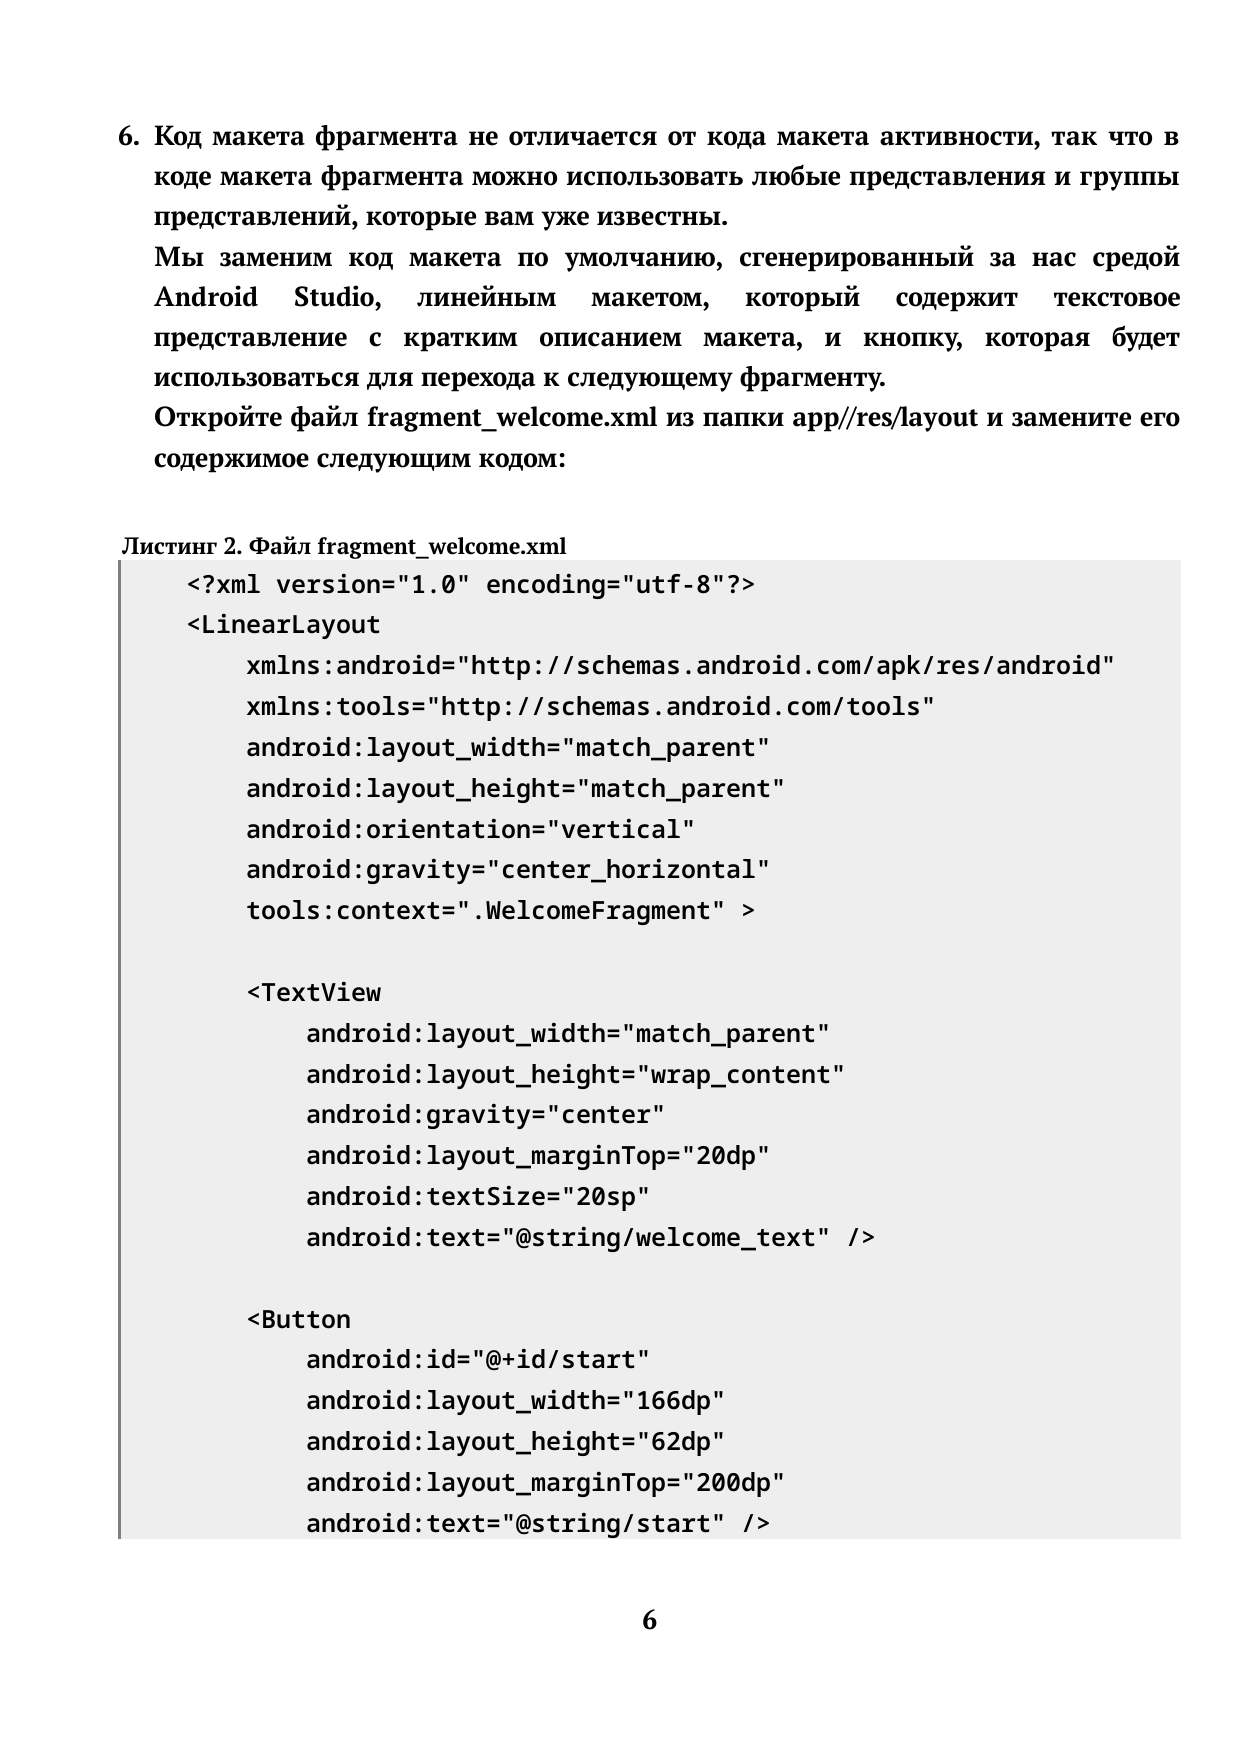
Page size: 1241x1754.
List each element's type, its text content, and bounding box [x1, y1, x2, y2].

text <TextView [121, 969, 1181, 1009]
text android:layout_height="wrap_content" [121, 1050, 1181, 1090]
text android:layout_height="match_parent" [121, 764, 1181, 804]
text android:layout_width="match_parent" [121, 1009, 1181, 1049]
text <LinearLayout [121, 601, 1181, 641]
text android:layout_width="match_parent" [121, 724, 1181, 764]
text <Button [121, 1295, 1181, 1335]
text android:textSize="20sp" [121, 1173, 1181, 1213]
text android:gravity="center_horizontal" [121, 846, 1181, 886]
text xmlns:tools="http://schemas.android.com/tools" [121, 683, 1181, 723]
text android:layout_width="166dp" [121, 1377, 1181, 1417]
text android:layout_height="62dp" [121, 1418, 1181, 1458]
text android:text="@string/welcome_text" /> [121, 1214, 1181, 1254]
text Листинг 2. Файл fragment_welcome.xml [121, 531, 1189, 560]
text android:orientation="vertical" [121, 805, 1181, 845]
list Код макета фрагмента не отличается от кода макета активности, так что в коде макета фрагмента можно использовать любые представления и группы представлений, которые вам уже известны. [118, 118, 1181, 232]
list Мы заменим код макета по умолчанию, сгенерированный за нас средой Android Studio, линейным макетом, который содержит текстовое представление с кратким описанием макета, и кнопку, которая будет использоваться для перехода к следующему фрагменту. [118, 239, 1181, 393]
text tools:context=".WelcomeFragment" > [121, 887, 1181, 927]
text android:gravity="center" [121, 1091, 1181, 1131]
text xmlns:android="http://schemas.android.com/apk/res/android" [121, 642, 1181, 682]
text <?xml version="1.0" encoding="utf-8"?> [121, 560, 1181, 600]
text android:layout_marginTop="200dp" [121, 1459, 1181, 1499]
text android:text="@string/start" /> [121, 1499, 1181, 1539]
list Откройте файл fragment_welcome.xml из папки app//res/layout и замените его содержимое следующим кодом: [118, 399, 1181, 473]
text android:layout_marginTop="20dp" [121, 1132, 1181, 1172]
text android:id="@+id/start" [121, 1336, 1181, 1376]
